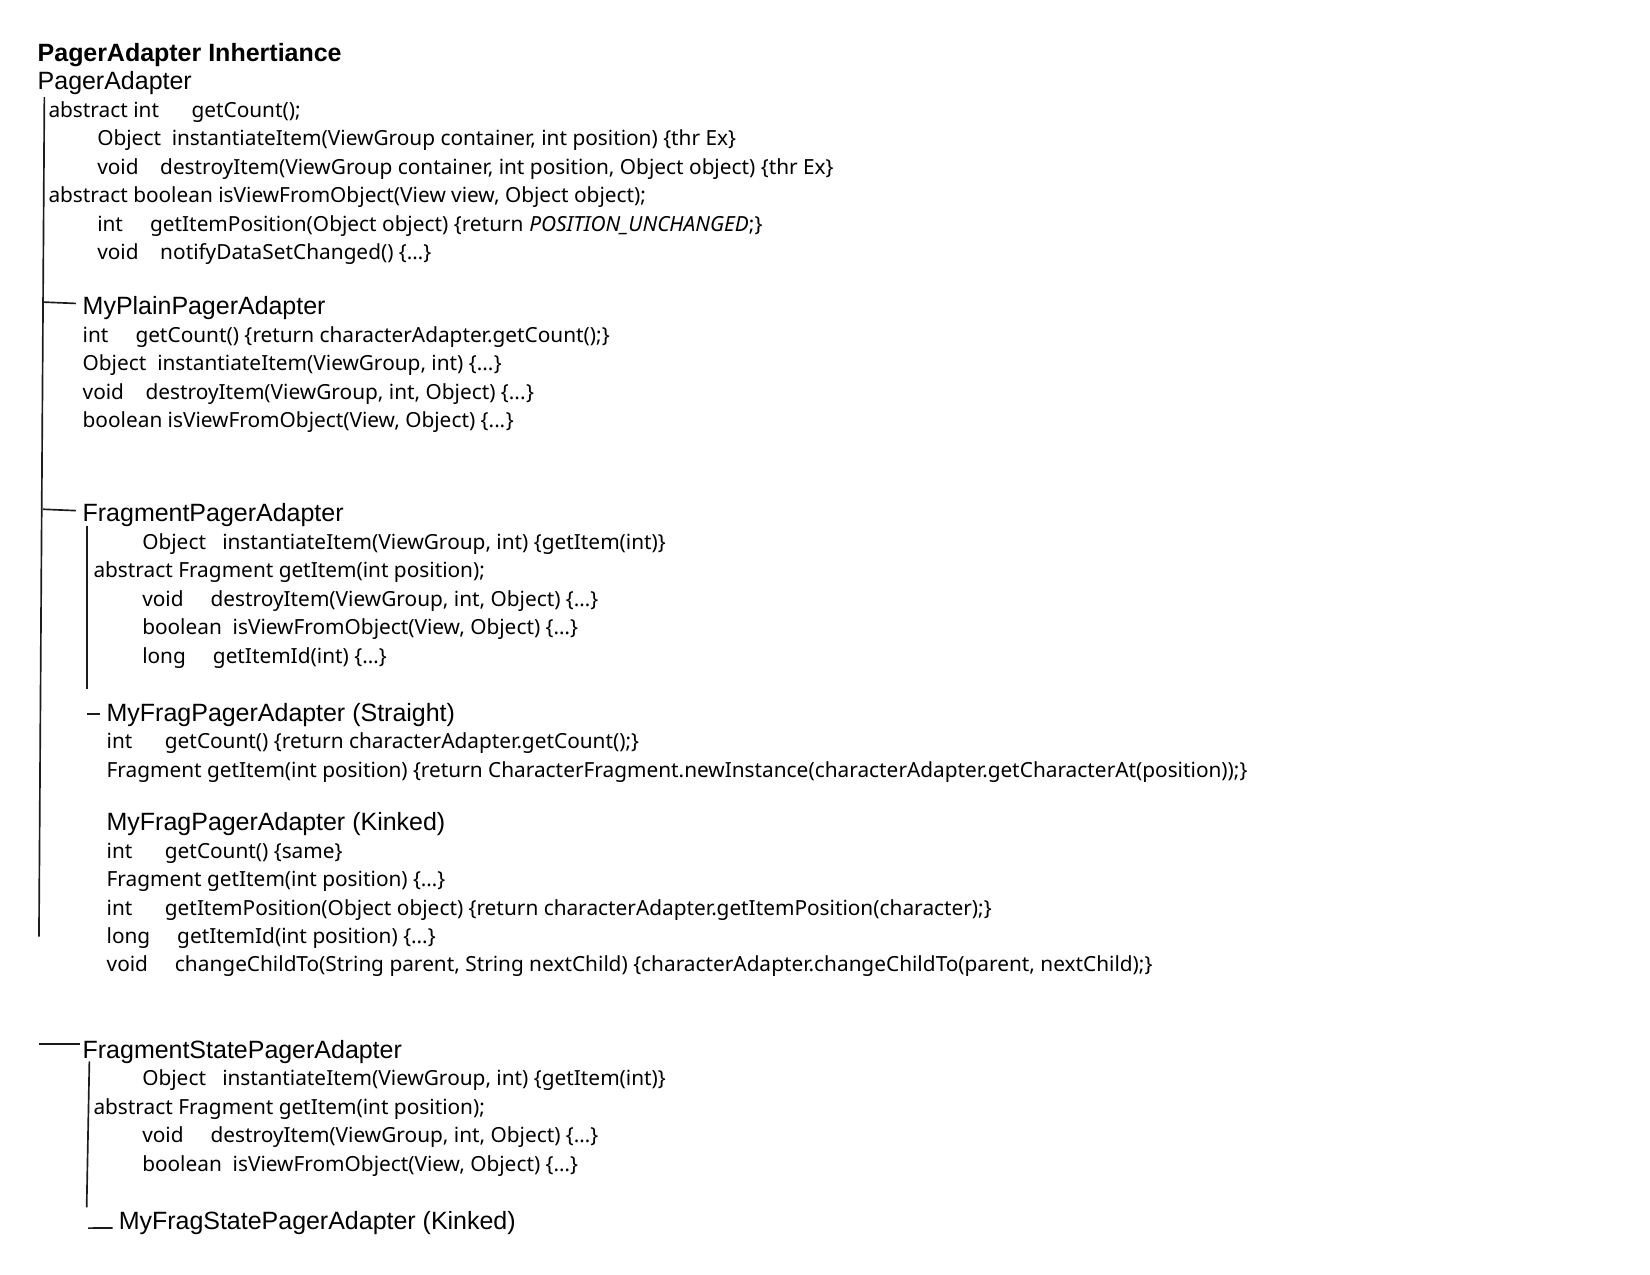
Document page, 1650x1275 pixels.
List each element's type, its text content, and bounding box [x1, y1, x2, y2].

text Object instantiateItem(ViewGroup, int) {getItem(int)} [90, 1063, 1612, 1092]
text abstract boolean isViewFromObject(View view, Object object); [45, 180, 1612, 209]
text MyPlainPagerAdapter [82, 291, 1612, 320]
text int getCount() {return characterAdapter.getCount();} [106, 726, 1612, 755]
text PagerAdapter [37, 66, 1612, 95]
text abstract Fragment getItem(int position); [88, 556, 1612, 584]
text MyFragPagerAdapter (Kinked) [106, 807, 1612, 836]
text Fragment getItem(int position) {return CharacterFragment.newInstance(characterAdapter.getCharacterAt(position));} [106, 755, 1612, 783]
text abstract int getCount(); [37, 95, 1612, 123]
text abstract Fragment getItem(int position); [90, 1092, 1612, 1120]
text void changeChildTo(String parent, String nextChild) {characterAdapter.changeChildTo(parent, nextChild);} [106, 949, 1612, 978]
text FragmentPagerAdapter [82, 498, 1612, 527]
text Fragment getItem(int position) {…} [106, 864, 1612, 893]
text Object instantiateItem(ViewGroup, int) {getItem(int)} [88, 527, 1612, 556]
text long getItemId(int position) {...} [106, 921, 1612, 949]
text void destroyItem(ViewGroup, int, Object) {...} [82, 377, 1612, 405]
text void destroyItem(ViewGroup, int, Object) {…} [88, 584, 1612, 612]
text PagerAdapter Inhertiance [37, 37, 1612, 66]
text void destroyItem(ViewGroup, int, Object) {…} [89, 1120, 1612, 1149]
text boolean isViewFromObject(View, Object) {...} [82, 405, 1612, 434]
text void notifyDataSetChanged() {…} [45, 237, 1612, 266]
text Object instantiateItem(ViewGroup container, int position) {thr Ex} [45, 123, 1612, 152]
text int getCount() {same} [106, 836, 1612, 864]
text int getItemPosition(Object object) {return POSITION_UNCHANGED;} [45, 209, 1612, 237]
text int getCount() {return characterAdapter.getCount();} [82, 320, 1612, 348]
text int getItemPosition(Object object) {return characterAdapter.getItemPosition(character);} [106, 893, 1612, 921]
text long getItemId(int) {…} [88, 641, 1612, 669]
text FragmentStatePagerAdapter [82, 1035, 1612, 1063]
text boolean isViewFromObject(View, Object) {…} [89, 1149, 1612, 1177]
text MyFragStatePagerAdapter (Kinked) [118, 1206, 1612, 1234]
text Object instantiateItem(ViewGroup, int) {...} [82, 348, 1612, 377]
text MyFragPagerAdapter (Straight) [106, 698, 1612, 726]
text void destroyItem(ViewGroup container, int position, Object object) {thr Ex} [45, 152, 1612, 180]
text boolean isViewFromObject(View, Object) {…} [88, 612, 1612, 641]
